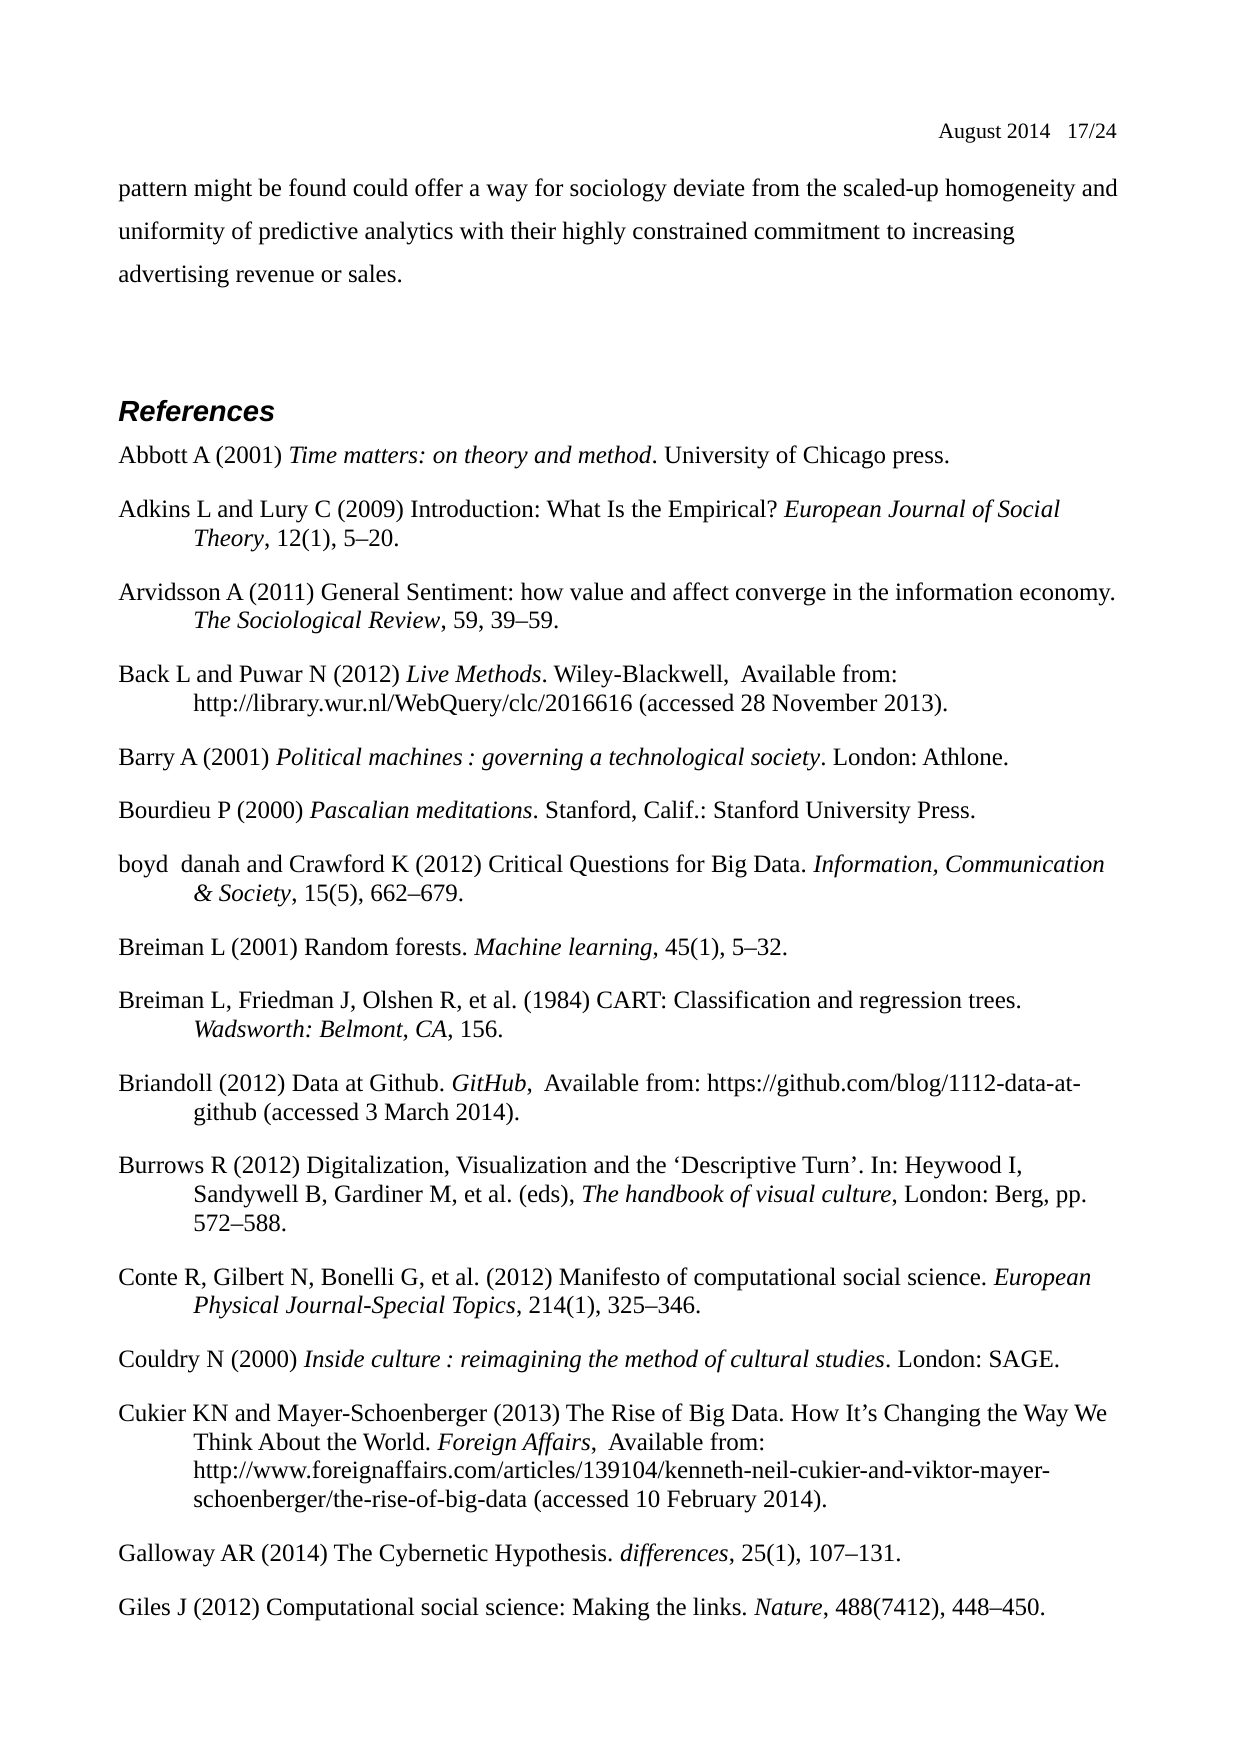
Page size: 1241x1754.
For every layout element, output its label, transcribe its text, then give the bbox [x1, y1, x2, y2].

text Briandoll (2012) Data at Github. GitHub, Available from: https://github.com/blog/1112-data-at-github (accessed 3 March 2014). [118, 1068, 1122, 1126]
text Cukier KN and Mayer-Schoenberger (2013) The Rise of Big Data. How It’s Changing the Way We Think About the World. Foreign Affairs, Available from: http://www.foreignaffairs.com/articles/139104/kenneth-neil-cukier-and-viktor-mayer-schoenberger/the-rise-of-big-data (accessed 10 February 2014). [118, 1398, 1122, 1513]
text Galloway AR (2014) The Cybernetic Hypothesis. differences, 25(1), 107–131. [118, 1538, 1122, 1567]
text Giles J (2012) Computational social science: Making the links. Nature, 488(7412), 448–450. [118, 1592, 1122, 1621]
subtitle References [118, 394, 1122, 428]
text Breiman L, Friedman J, Olshen R, et al. (1984) CART: Classification and regression trees. Wadsworth: Belmont, CA, 156. [118, 986, 1122, 1043]
text Arvidsson A (2011) General Sentiment: how value and affect converge in the information economy. The Sociological Review, 59, 39–59. [118, 577, 1122, 634]
text Abbott A (2001) Time matters: on theory and method. University of Chicago press. [118, 441, 1122, 469]
text Breiman L (2001) Random forests. Machine learning, 45(1), 5–32. [118, 932, 1122, 961]
text Conte R, Gilbert N, Bonelli G, et al. (2012) Manifesto of computational social science. European Physical Journal-Special Topics, 214(1), 325–346. [118, 1262, 1122, 1319]
text Adkins L and Lury C (2009) Introduction: What Is the Empirical? European Journal of Social Theory, 12(1), 5–20. [118, 494, 1122, 552]
text Burrows R (2012) Digitalization, Visualization and the ‘Descriptive Turn’. In: Heywood I, Sandywell B, Gardiner M, et al. (eds), The handbook of visual culture, London: Berg, pp. 572–588. [118, 1151, 1122, 1237]
text pattern might be found could offer a way for sociology deviate from the scaled-up homogeneity and uniformity of predictive analytics with their highly constrained commitment to increasing advertising revenue or sales. [118, 173, 1122, 288]
text Bourdieu P (2000) Pascalian meditations. Stanford, Calif.: Stanford University Press. [118, 796, 1122, 824]
text boyd danah and Crawford K (2012) Critical Questions for Big Data. Information, Communication & Society, 15(5), 662–679. [118, 849, 1122, 907]
text Couldry N (2000) Inside culture : reimagining the method of cultural studies. London: SAGE. [118, 1344, 1122, 1373]
text Barry A (2001) Political machines : governing a technological society. London: Athlone. [118, 742, 1122, 771]
text Back L and Puwar N (2012) Live Methods. Wiley-Blackwell, Available from: http://library.wur.nl/WebQuery/clc/2016616 (accessed 28 November 2013). [118, 659, 1122, 717]
